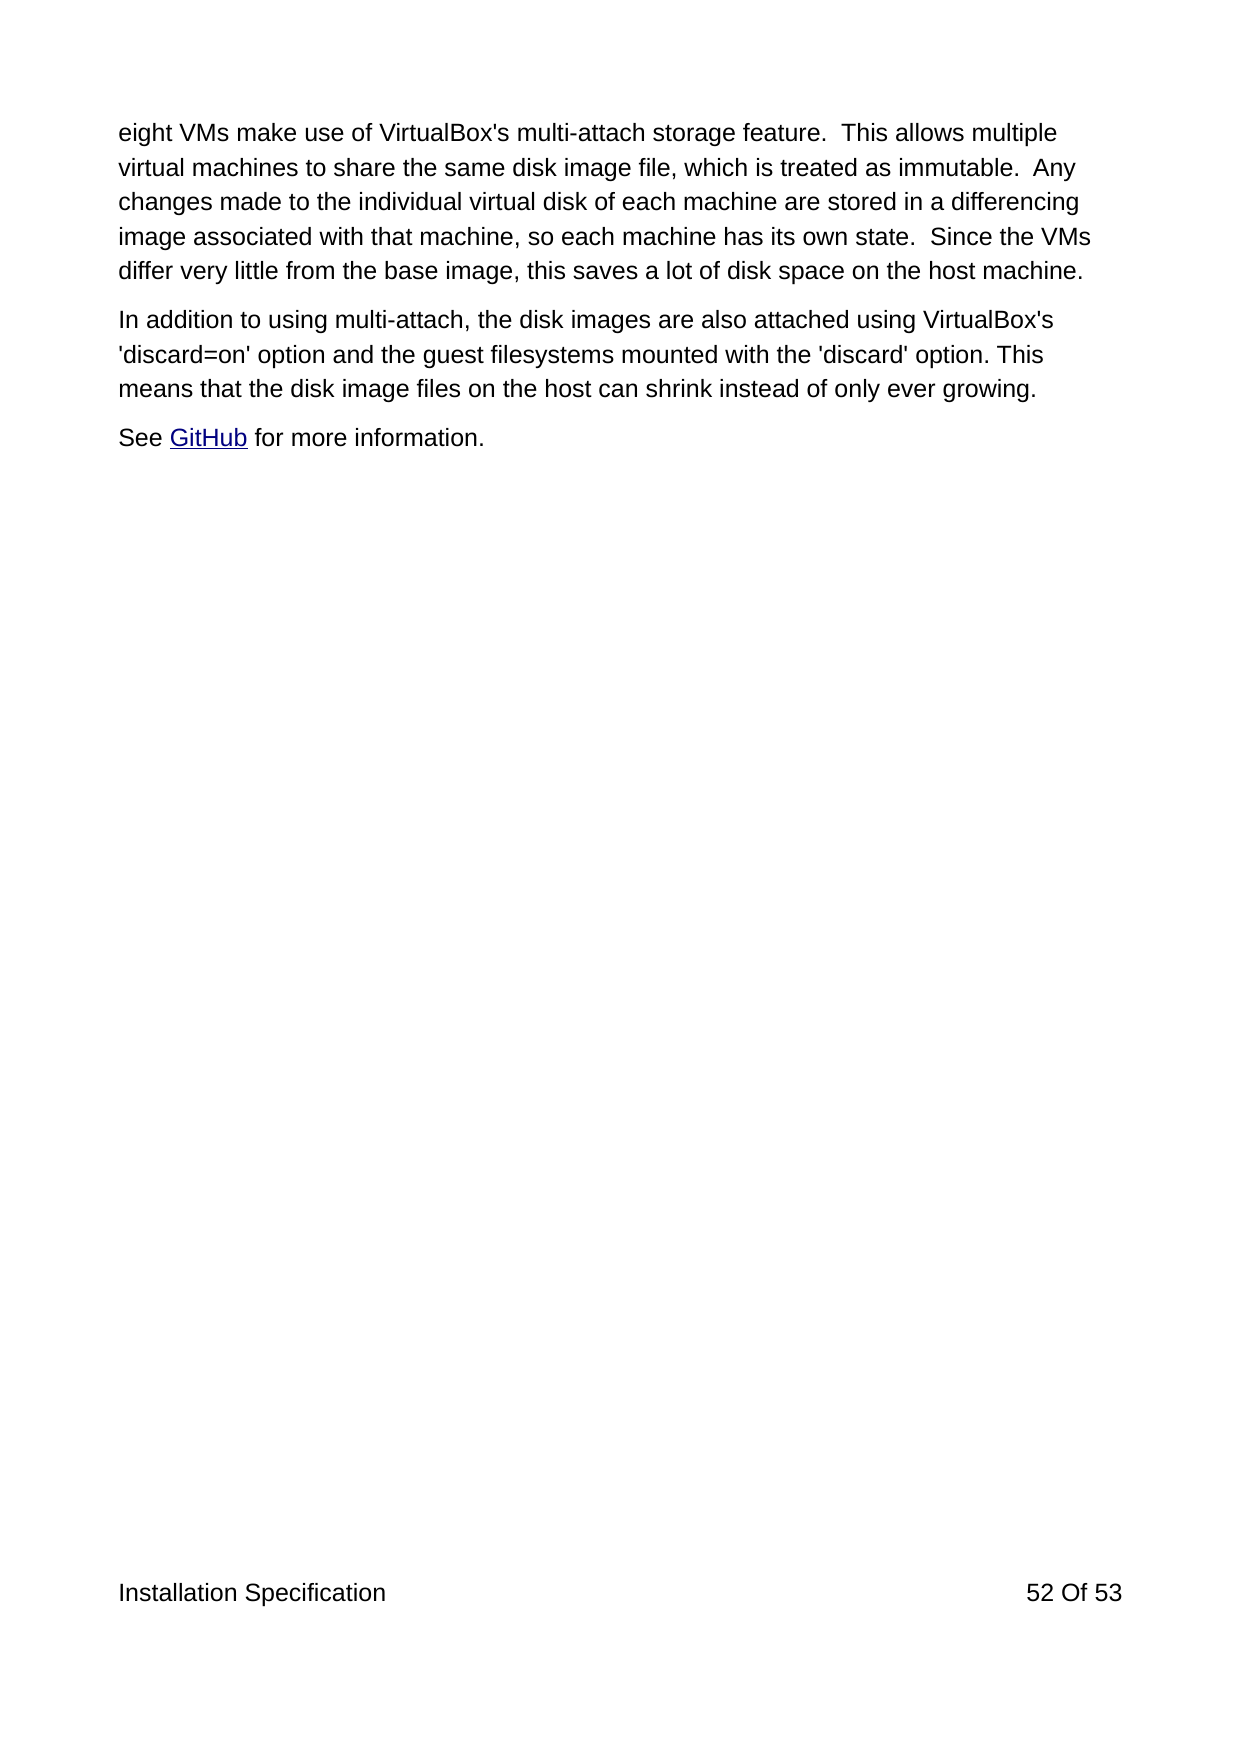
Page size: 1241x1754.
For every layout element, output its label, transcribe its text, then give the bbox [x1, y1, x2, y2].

text In addition to using multi-attach, the disk images are also attached using VirtualBox's 'discard=on' option and the guest filesystems mounted with the 'discard' option. This means that the disk image files on the host can shrink instead of only ever growing. [118, 305, 1122, 403]
text eight VMs make use of VirtualBox's multi-attach storage feature. This allows multiple virtual machines to share the same disk image file, which is treated as immutable. Any changes made to the individual virtual disk of each machine are stored in a differencing image associated with that machine, so each machine has its own state. Since the VMs differ very little from the base image, this saves a lot of disk space on the host machine. [118, 118, 1122, 285]
text See GitHub for more information. [118, 423, 1122, 452]
